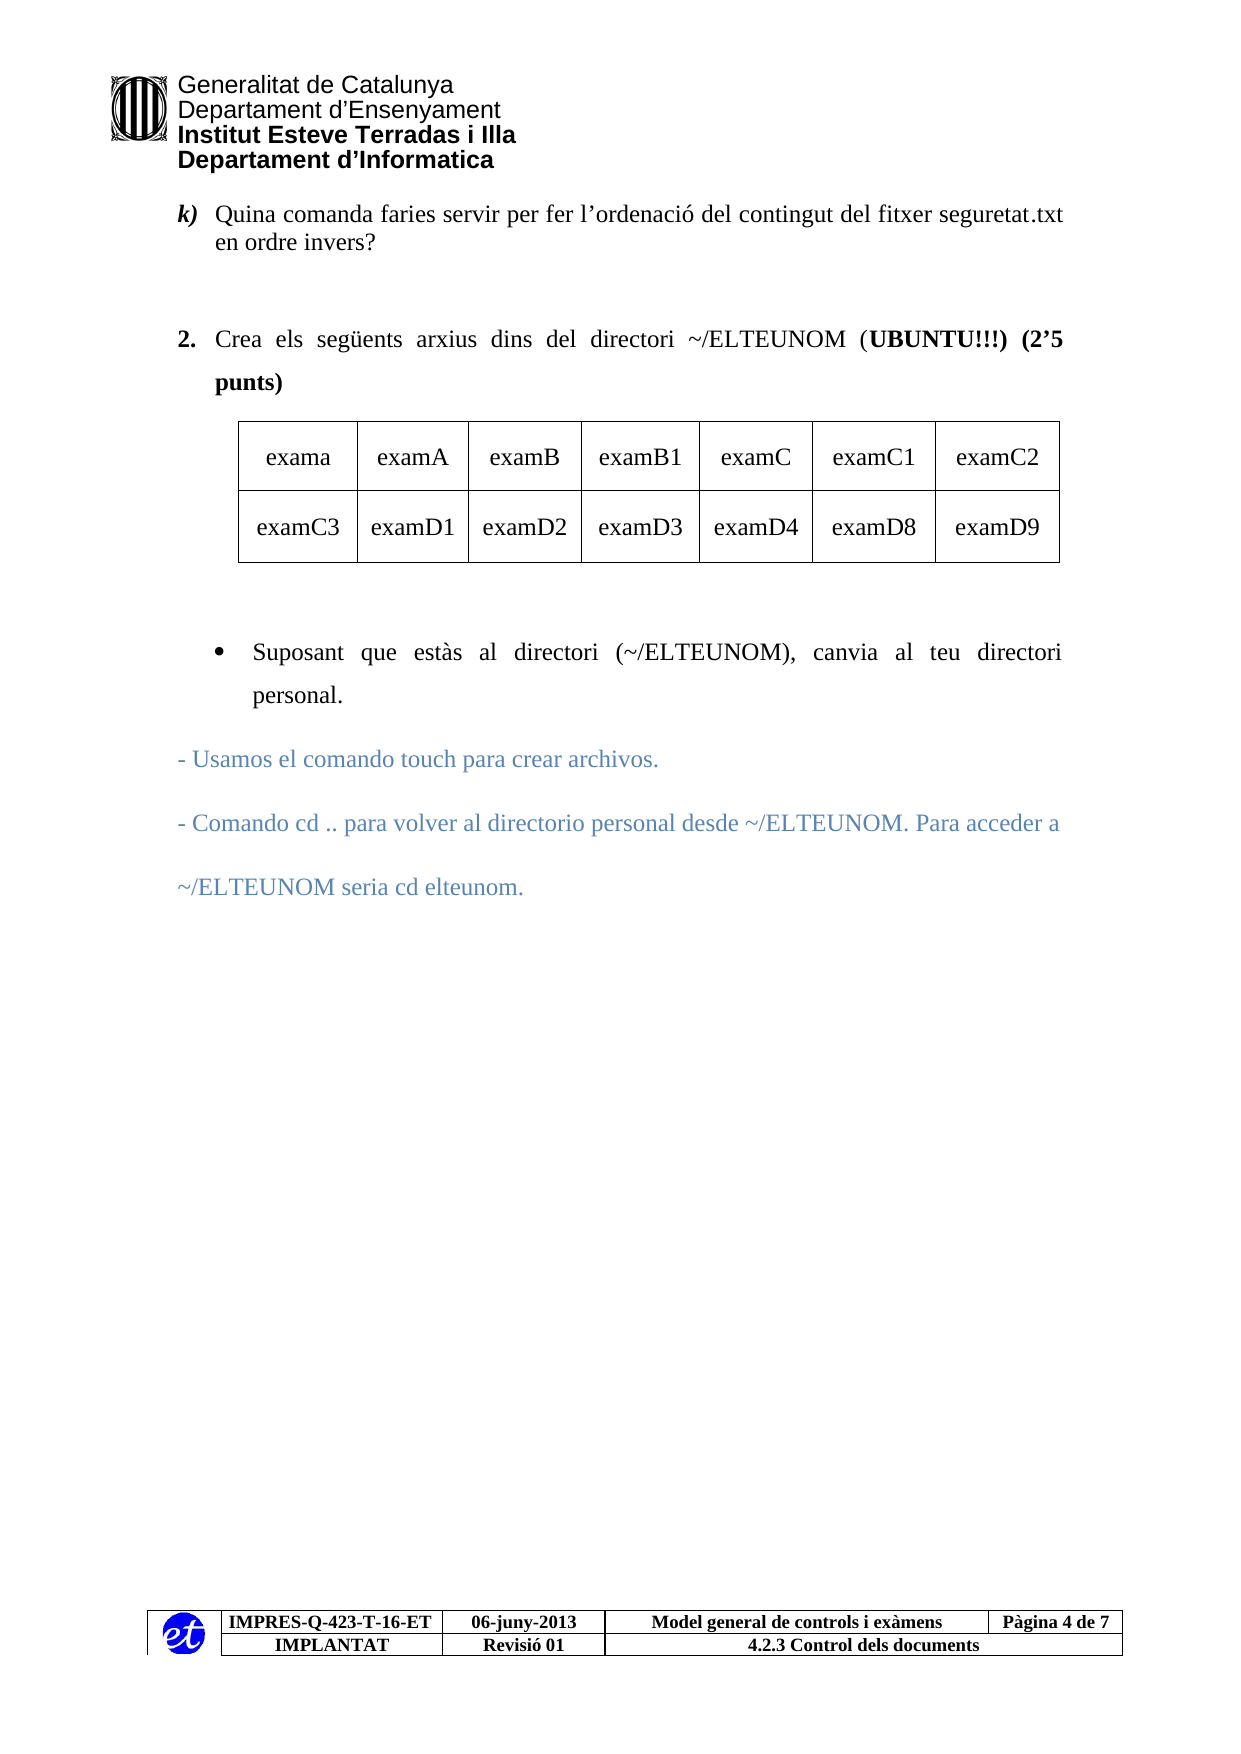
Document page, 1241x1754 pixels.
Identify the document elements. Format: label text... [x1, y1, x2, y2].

list Quina comanda faries servir per fer l’ordenació del contingut del fitxer seguretat.txt en ordre invers? [177, 199, 1063, 256]
table_header exama [239, 422, 357, 490]
picture [162, 1611, 206, 1654]
table_cell examD1 [358, 491, 468, 562]
table_cell examC3 [239, 491, 357, 562]
picture [111, 76, 167, 141]
table_header examA [358, 422, 468, 490]
list Crea els següents arxius dins del directori ~/ELTEUNOM (UBUNTU!!!) (2’5 punts) [177, 324, 1063, 396]
table_header examB1 [582, 422, 699, 490]
text - Comando cd .. para volver al directorio personal desde ~/ELTEUNOM. Para acceder a [177, 808, 592, 837]
table_cell examD3 [582, 491, 699, 562]
table_header examC1 [813, 422, 935, 490]
list Suposant que estàs al directori (~/ELTEUNOM), canvia al teu directori personal. [215, 637, 1063, 709]
text - Usamos el comando touch para crear archivos. [177, 744, 1063, 773]
table_header examC2 [936, 422, 1059, 490]
table_cell examD4 [700, 491, 812, 562]
table_header examC [700, 422, 812, 490]
table_cell examD8 [813, 491, 935, 562]
table_cell examD2 [469, 491, 581, 562]
text - Comando cd .. para volver al directorio personal desde ~/ELTEUNOM. Para acceder a [730, 808, 1063, 837]
table_cell examD9 [936, 491, 1059, 562]
table_header examB [469, 422, 581, 490]
text ~/ELTEUNOM seria cd elteunom. [177, 872, 1063, 901]
